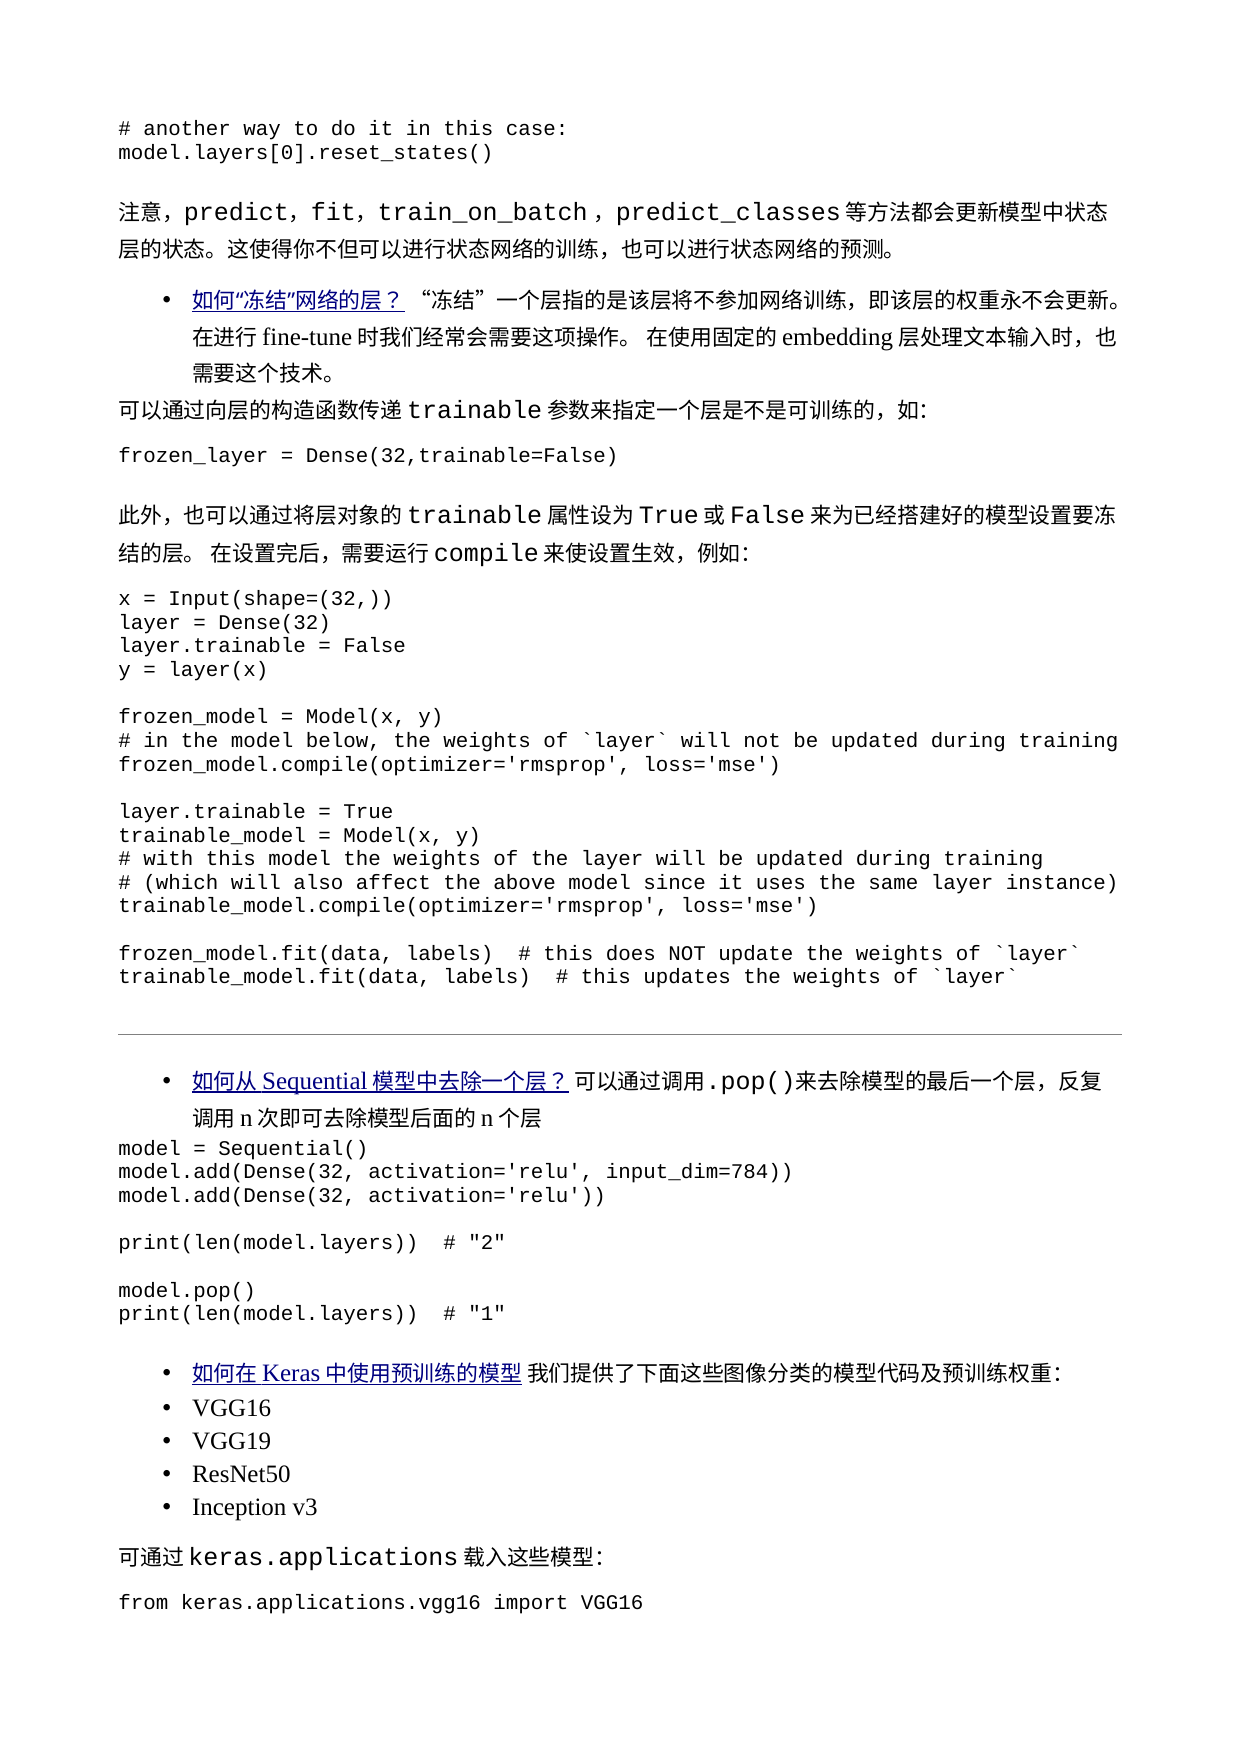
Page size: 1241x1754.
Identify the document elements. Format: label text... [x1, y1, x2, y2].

text y = layer(x) [118, 659, 1122, 683]
text from keras.applications.vgg16 import VGG16 [118, 1592, 1122, 1616]
text frozen_model.compile(optimizer='rmsprop', loss='mse') [118, 754, 1122, 777]
text model = Sequential() [118, 1138, 1122, 1161]
text layer.trainable = True [118, 801, 1122, 824]
text trainable_model = Model(x, y) [118, 824, 1122, 848]
text model.add(Dense(32, activation='relu')) [118, 1185, 1122, 1209]
text trainable_model.compile(optimizer='rmsprop', loss='mse') [118, 896, 1122, 919]
text # with this model the weights of the layer will be updated during training [118, 848, 1122, 872]
text 可以通过向层的构造函数传递trainable参数来指定一个层是不是可训练的，如： [118, 393, 1122, 426]
text x = Input(shape=(32,)) [118, 588, 1122, 612]
text print(len(model.layers)) # "1" [118, 1303, 1122, 1327]
list 如何“冻结”网络的层？ “冻结”一个层指的是该层将不参加网络训练，即该层的权重永不会更新。在进行fine-tune时我们经常会需要这项操作。 在使用固定的embedding层处理文本输入时，也需要这个技术。 [162, 283, 1122, 388]
text 可通过keras.applications载入这些模型： [118, 1539, 1122, 1572]
text frozen_layer = Dense(32,trainable=False) [118, 445, 1122, 469]
list VGG19 [162, 1426, 1122, 1454]
text print(len(model.layers)) # "2" [118, 1232, 1122, 1256]
text model.add(Dense(32, activation='relu', input_dim=784)) [118, 1161, 1122, 1185]
text 此外，也可以通过将层对象的trainable属性设为True或False来为已经搭建好的模型设置要冻结的层。 在设置完后，需要运行compile来使设置生效，例如： [118, 498, 1122, 569]
list VGG16 [162, 1393, 1122, 1422]
text frozen_model = Model(x, y) [118, 706, 1122, 730]
list Inception v3 [162, 1492, 1122, 1521]
text # (which will also affect the above model since it uses the same layer instance) [118, 872, 1122, 896]
text layer.trainable = False [118, 635, 1122, 659]
text frozen_model.fit(data, labels) # this does NOT update the weights of `layer` [118, 943, 1122, 966]
text layer = Dense(32) [118, 612, 1122, 635]
text model.pop() [118, 1279, 1122, 1303]
text # another way to do it in this case: [118, 118, 1122, 142]
list 如何从Sequential模型中去除一个层？ 可以通过调用.pop()来去除模型的最后一个层，反复调用n次即可去除模型后面的n个层 [162, 1064, 1122, 1133]
text model.layers[0].reset_states() [118, 142, 1122, 165]
text # in the model below, the weights of `layer` will not be updated during training [118, 730, 1122, 754]
list 如何在Keras中使用预训练的模型 我们提供了下面这些图像分类的模型代码及预训练权重： [162, 1356, 1122, 1388]
text 注意，predict，fit，train_on_batch ，predict_classes等方法都会更新模型中状态层的状态。这使得你不但可以进行状态网络的训练，也可以进行状态网络的预测。 [118, 195, 1122, 264]
list ResNet50 [162, 1459, 1122, 1488]
text trainable_model.fit(data, labels) # this updates the weights of `layer` [118, 966, 1122, 990]
